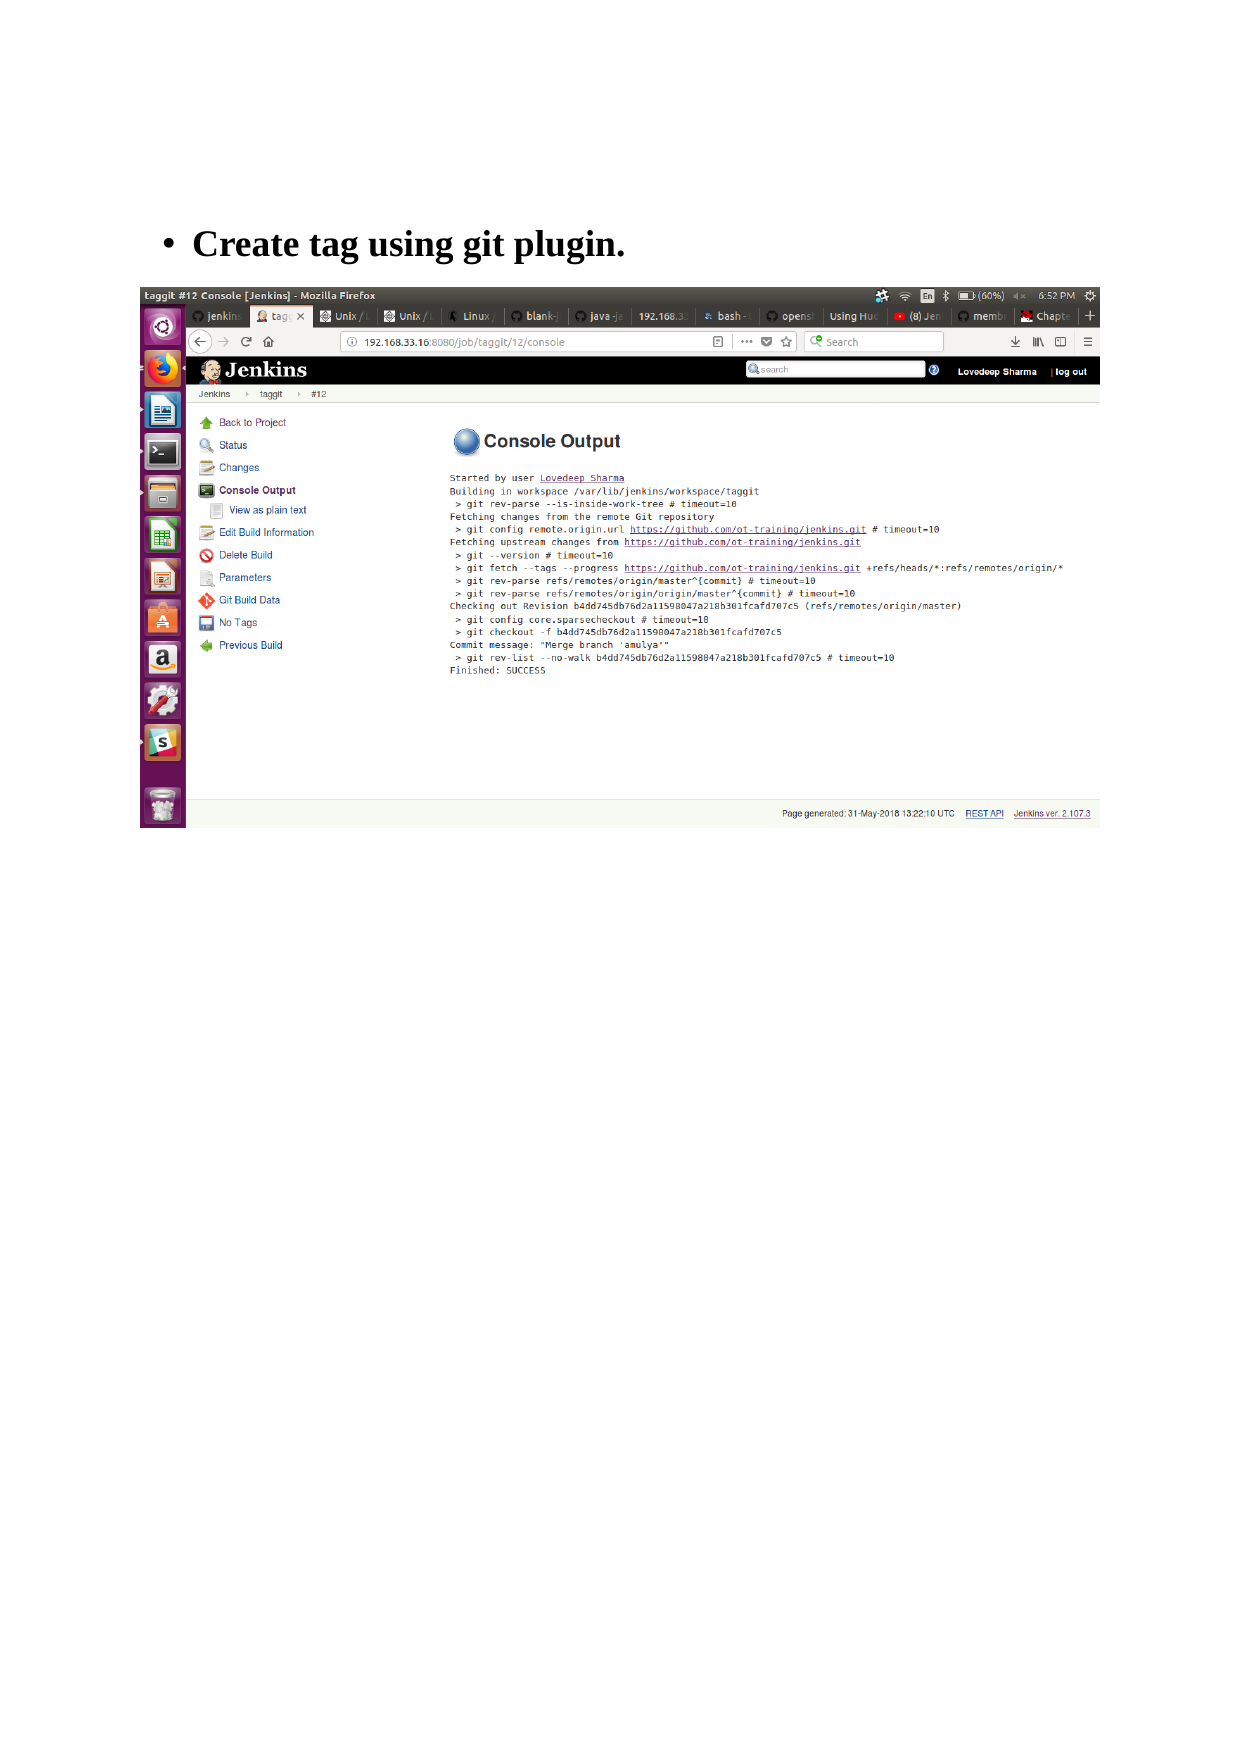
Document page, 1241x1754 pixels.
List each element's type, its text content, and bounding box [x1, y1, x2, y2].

list Create tag using git plugin. [162, 221, 1122, 264]
picture [140, 287, 1100, 828]
